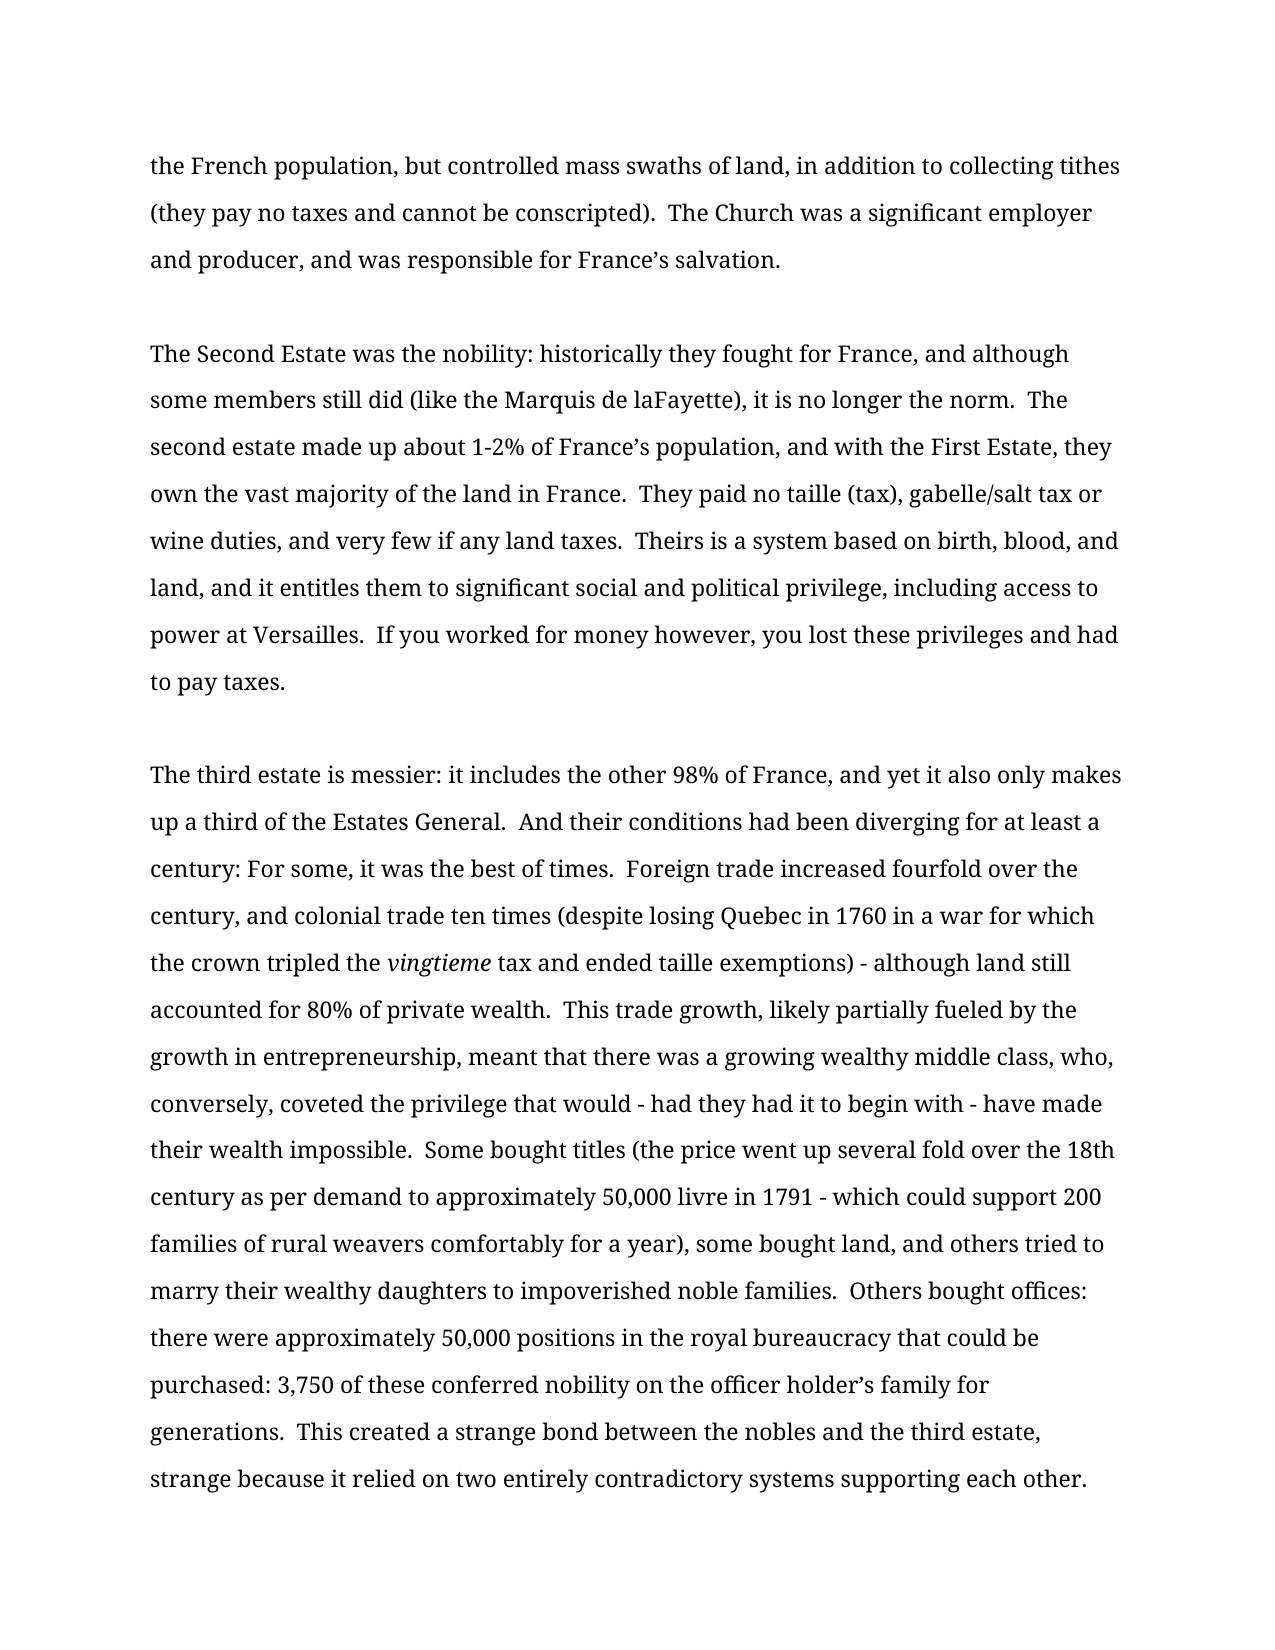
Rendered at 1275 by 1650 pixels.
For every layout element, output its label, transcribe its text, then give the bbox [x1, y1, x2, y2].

text The Second Estate was the nobility: historically they fought for France, and although some members still did (like the Marquis de laFayette), it is no longer the norm. The second estate made up about 1-2% of France’s population, and with the First Estate, they own the vast majority of the land in France. They paid no taille (tax), gabelle/salt tax or wine duties, and very few if any land taxes. Theirs is a system based on birth, blood, and land, and it entitles them to significant social and political privilege, including access to power at Versailles. If you worked for money however, you lost these privileges and had to pay taxes. [150, 337, 1125, 697]
text The third estate is messier: it includes the other 98% of France, and yet it also only makes up a third of the Estates General. And their conditions had been diverging for at least a century: For some, it was the best of times. Foreign trade increased fourfold over the century, and colonial trade ten times (despite losing Quebec in 1760 in a war for which the crown tripled the vingtieme tax and ended taille exemptions) - although land still accounted for 80% of private wealth. This trade growth, likely partially fueled by the growth in entrepreneurship, meant that there was a growing wealthy middle class, who, conversely, coveted the privilege that would - had they had it to begin with - have made their wealth impossible. Some bought titles (the price went up several fold over the 18th century as per demand to approximately 50,000 livre in 1791 - which could support 200 families of rural weavers comfortably for a year), some bought land, and others tried to marry their wealthy daughters to impoverished noble families. Others bought offices: there were approximately 50,000 positions in the royal bureaucracy that could be purchased: 3,750 of these conferred nobility on the officer holder’s family for generations. This created a strange bond between the nobles and the third estate, strange because it relied on two entirely contradictory systems supporting each other. [150, 759, 1125, 1494]
text the French population, but controlled mass swaths of land, in addition to collecting tithes (they pay no taxes and cannot be conscripted). The Church was a significant employer and producer, and was responsible for France’s salvation. [150, 150, 1125, 275]
